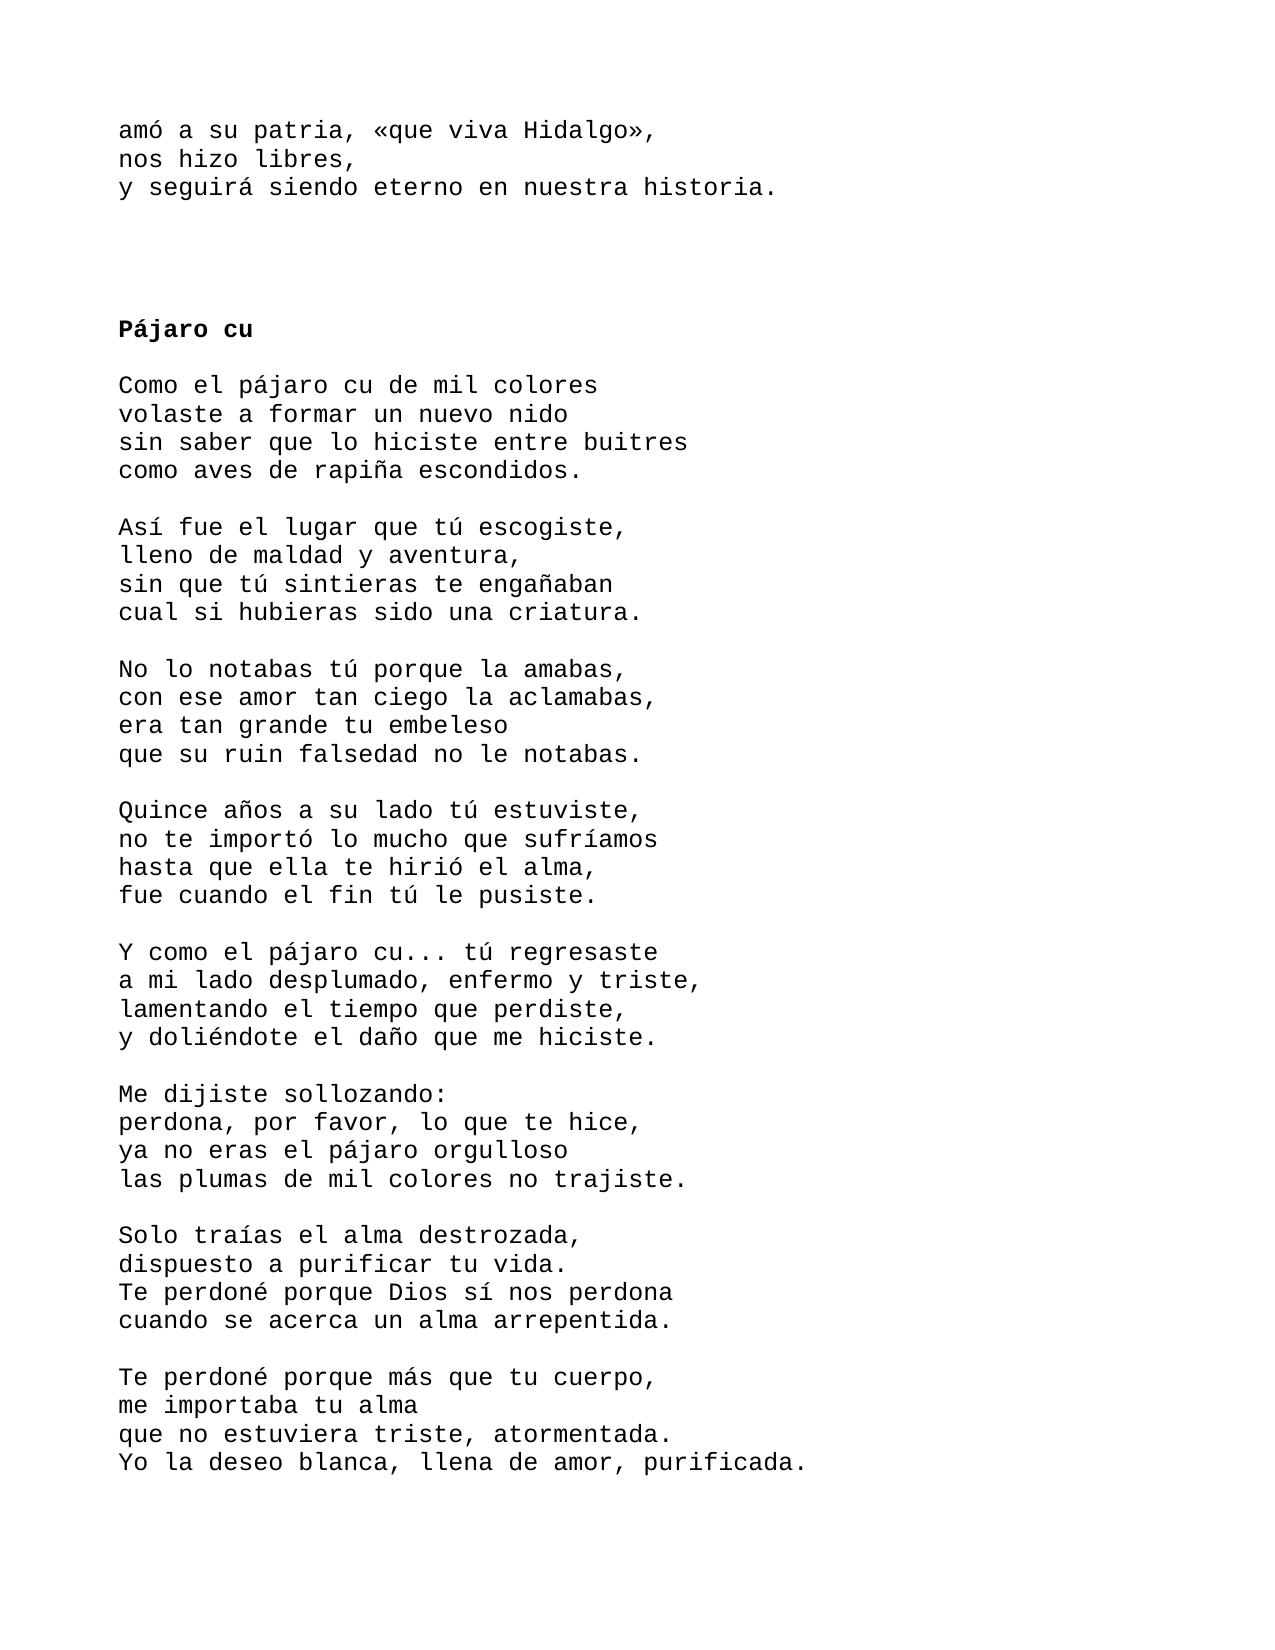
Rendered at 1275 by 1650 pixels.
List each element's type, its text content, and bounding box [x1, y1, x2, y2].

text volaste a formar un nuevo nido [118, 401, 1157, 430]
text con ese amor tan ciego la aclamabas, [118, 685, 1157, 713]
text lamentando el tiempo que perdiste, [118, 996, 1157, 1025]
text y doliéndote el daño que me hiciste. [118, 1025, 1157, 1053]
text Como el pájaro cu de mil colores [118, 373, 1157, 401]
text las plumas de mil colores no trajiste. [118, 1166, 1157, 1195]
text fue cuando el fin tú le pusiste. [118, 883, 1157, 911]
text nos hizo libres, [118, 146, 1157, 175]
text Te perdoné porque más que tu cuerpo, [118, 1365, 1157, 1393]
text Solo traías el alma destrozada, [118, 1223, 1157, 1251]
text Yo la deseo blanca, llena de amor, purificada. [118, 1450, 1157, 1478]
text ya no eras el pájaro orgulloso [118, 1138, 1157, 1166]
text Quince años a su lado tú estuviste, [118, 798, 1157, 826]
text y seguirá siendo eterno en nuestra historia. [118, 175, 1157, 203]
text cuando se acerca un alma arrepentida. [118, 1308, 1157, 1336]
text hasta que ella te hirió el alma, [118, 855, 1157, 883]
text No lo notabas tú porque la amabas, [118, 656, 1157, 685]
text que su ruin falsedad no le notabas. [118, 741, 1157, 770]
text como aves de rapiña escondidos. [118, 458, 1157, 486]
text me importaba tu alma [118, 1393, 1157, 1421]
text Así fue el lugar que tú escogiste, [118, 515, 1157, 543]
text Y como el pájaro cu... tú regresaste [118, 940, 1157, 968]
text Me dijiste sollozando: [118, 1081, 1157, 1110]
text lleno de maldad y aventura, [118, 543, 1157, 571]
text amó a su patria, «que viva Hidalgo», [118, 118, 1157, 146]
text no te importó lo mucho que sufríamos [118, 826, 1157, 855]
text cual si hubieras sido una criatura. [118, 600, 1157, 628]
text sin que tú sintieras te engañaban [118, 571, 1157, 600]
text sin saber que lo hiciste entre buitres [118, 430, 1157, 458]
text a mi lado desplumado, enfermo y triste, [118, 968, 1157, 996]
text que no estuviera triste, atormentada. [118, 1421, 1157, 1450]
text Pájaro cu [118, 316, 1157, 345]
text dispuesto a purificar tu vida. [118, 1251, 1157, 1280]
text era tan grande tu embeleso [118, 713, 1157, 741]
text perdona, por favor, lo que te hice, [118, 1110, 1157, 1138]
text Te perdoné porque Dios sí nos perdona [118, 1280, 1157, 1308]
